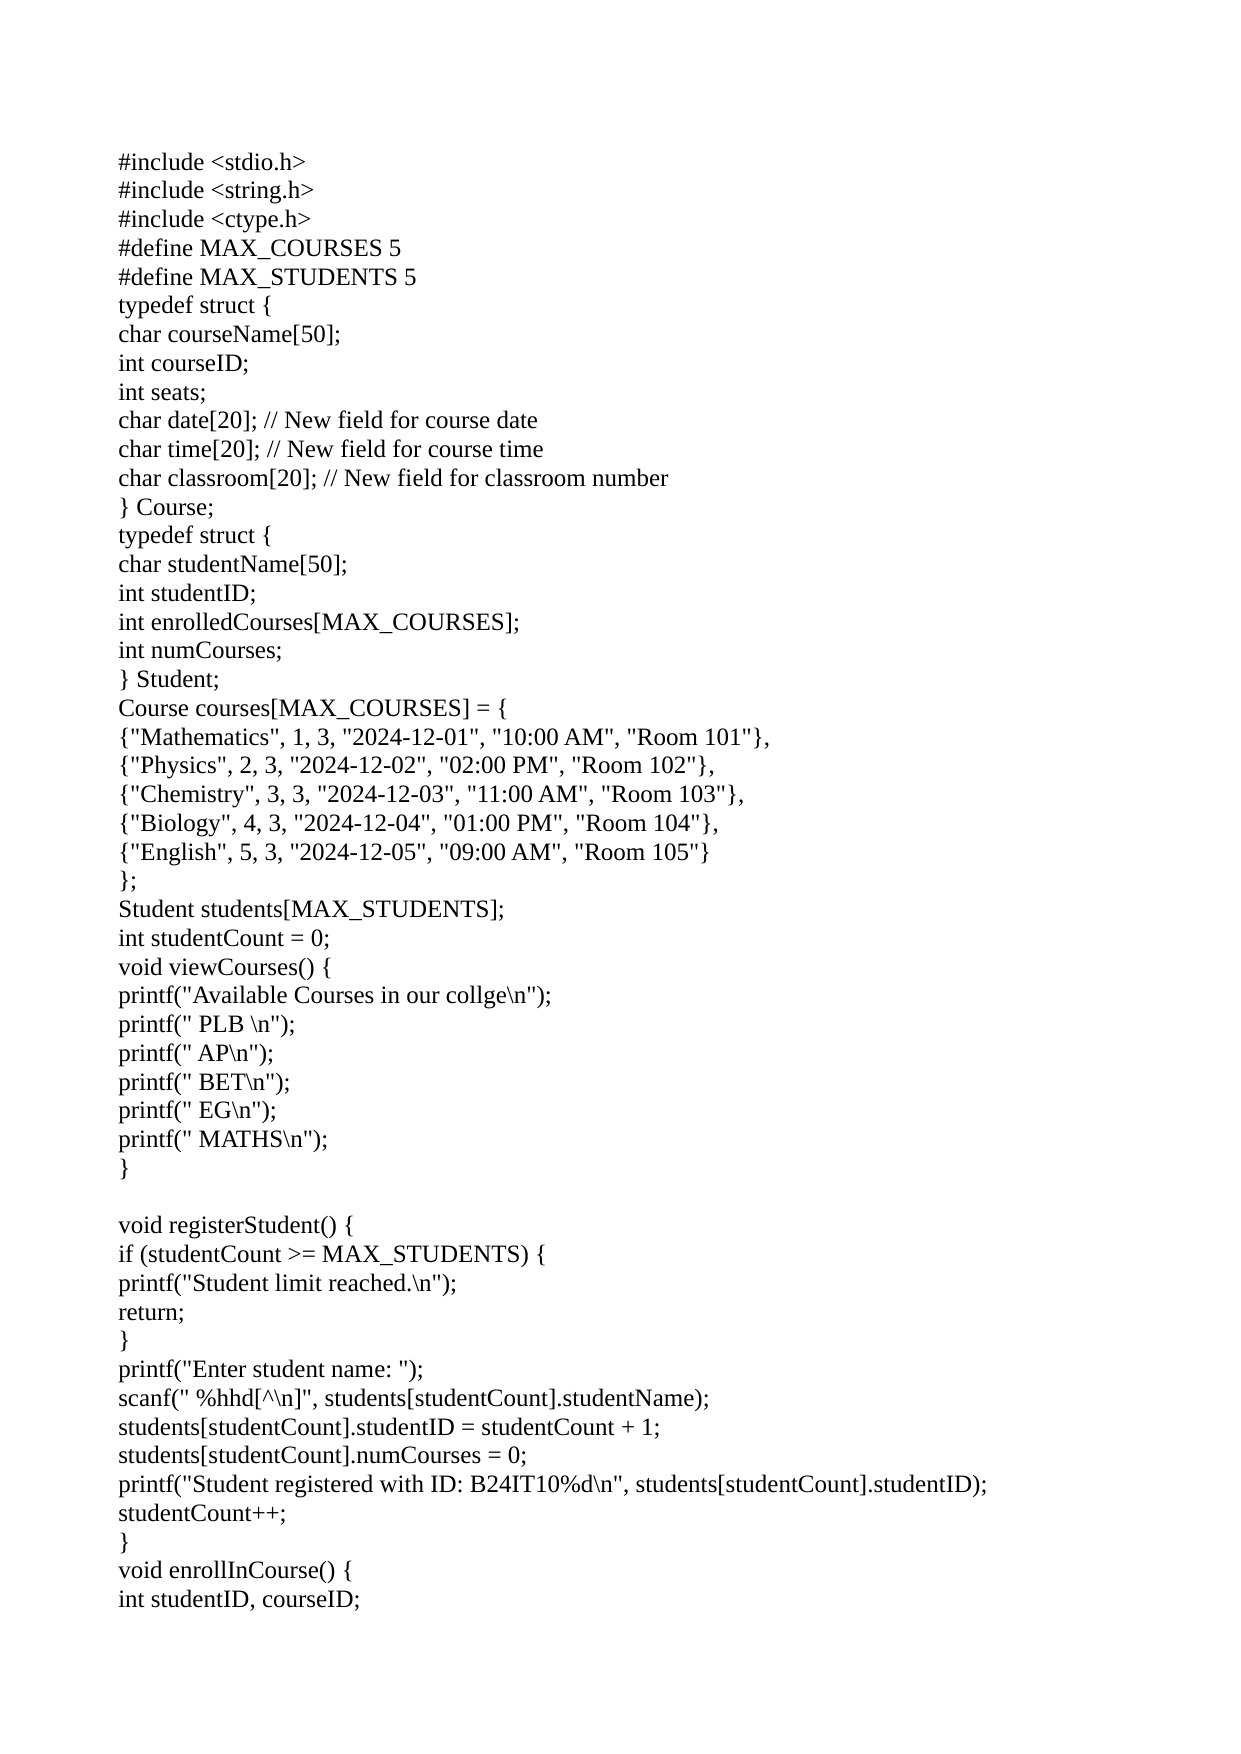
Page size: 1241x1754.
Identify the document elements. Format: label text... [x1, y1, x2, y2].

text void viewCourses() { [118, 952, 1122, 981]
text int studentID; [118, 578, 1122, 607]
text {"Chemistry", 3, 3, "2024-12-03", "11:00 AM", "Room 103"}, [118, 779, 1122, 808]
text #define MAX_STUDENTS 5 [118, 262, 1122, 291]
text {"Physics", 2, 3, "2024-12-02", "02:00 PM", "Room 102"}, [118, 751, 1122, 779]
text int courseID; [118, 348, 1122, 377]
text printf("Student limit reached.\n"); [118, 1268, 1122, 1297]
text printf(" AP\n"); [118, 1038, 1122, 1067]
text char courseName[50]; [118, 319, 1122, 348]
text printf(" MATHS\n"); [118, 1124, 1122, 1153]
text char time[20]; // New field for course time [118, 434, 1122, 463]
text printf("Available Courses in our collge\n"); [118, 981, 1122, 1009]
text int studentID, courseID; [118, 1584, 1122, 1613]
text printf("Student registered with ID: B24IT10%d\n", students[studentCount].studentID); [118, 1469, 1122, 1498]
text char date[20]; // New field for course date [118, 406, 1122, 434]
text printf(" BET\n"); [118, 1067, 1122, 1096]
text char classroom[20]; // New field for classroom number [118, 463, 1122, 492]
text scanf(" %hhd[^\n]", students[studentCount].studentName); [118, 1383, 1122, 1412]
text #include <ctype.h> [118, 204, 1122, 233]
text Course courses[MAX_COURSES] = { [118, 693, 1122, 722]
text students[studentCount].studentID = studentCount + 1; [118, 1412, 1122, 1441]
text int studentCount = 0; [118, 923, 1122, 952]
text char studentName[50]; [118, 549, 1122, 578]
text }; [118, 866, 1122, 894]
text {"Mathematics", 1, 3, "2024-12-01", "10:00 AM", "Room 101"}, [118, 722, 1122, 751]
text void enrollInCourse() { [118, 1556, 1122, 1584]
text printf(" PLB \n"); [118, 1009, 1122, 1038]
text return; [118, 1297, 1122, 1326]
text Student students[MAX_STUDENTS]; [118, 894, 1122, 923]
text int seats; [118, 377, 1122, 406]
text typedef struct { [118, 291, 1122, 319]
text typedef struct { [118, 521, 1122, 549]
text int enrolledCourses[MAX_COURSES]; [118, 607, 1122, 636]
text } Course; [118, 492, 1122, 521]
text studentCount++; [118, 1498, 1122, 1527]
text {"Biology", 4, 3, "2024-12-04", "01:00 PM", "Room 104"}, [118, 808, 1122, 837]
text printf("Enter student name: "); [118, 1354, 1122, 1383]
text } [118, 1326, 1122, 1354]
text {"English", 5, 3, "2024-12-05", "09:00 AM", "Room 105"} [118, 837, 1122, 866]
text int numCourses; [118, 636, 1122, 664]
text } [118, 1527, 1122, 1556]
text #include <string.h> [118, 176, 1122, 204]
text #define MAX_COURSES 5 [118, 233, 1122, 262]
text students[studentCount].numCourses = 0; [118, 1441, 1122, 1469]
text } [118, 1153, 1122, 1182]
text #include <stdio.h> [118, 147, 1122, 176]
text void registerStudent() { [118, 1211, 1122, 1239]
text if (studentCount >= MAX_STUDENTS) { [118, 1239, 1122, 1268]
text printf(" EG\n"); [118, 1096, 1122, 1124]
text } Student; [118, 664, 1122, 693]
